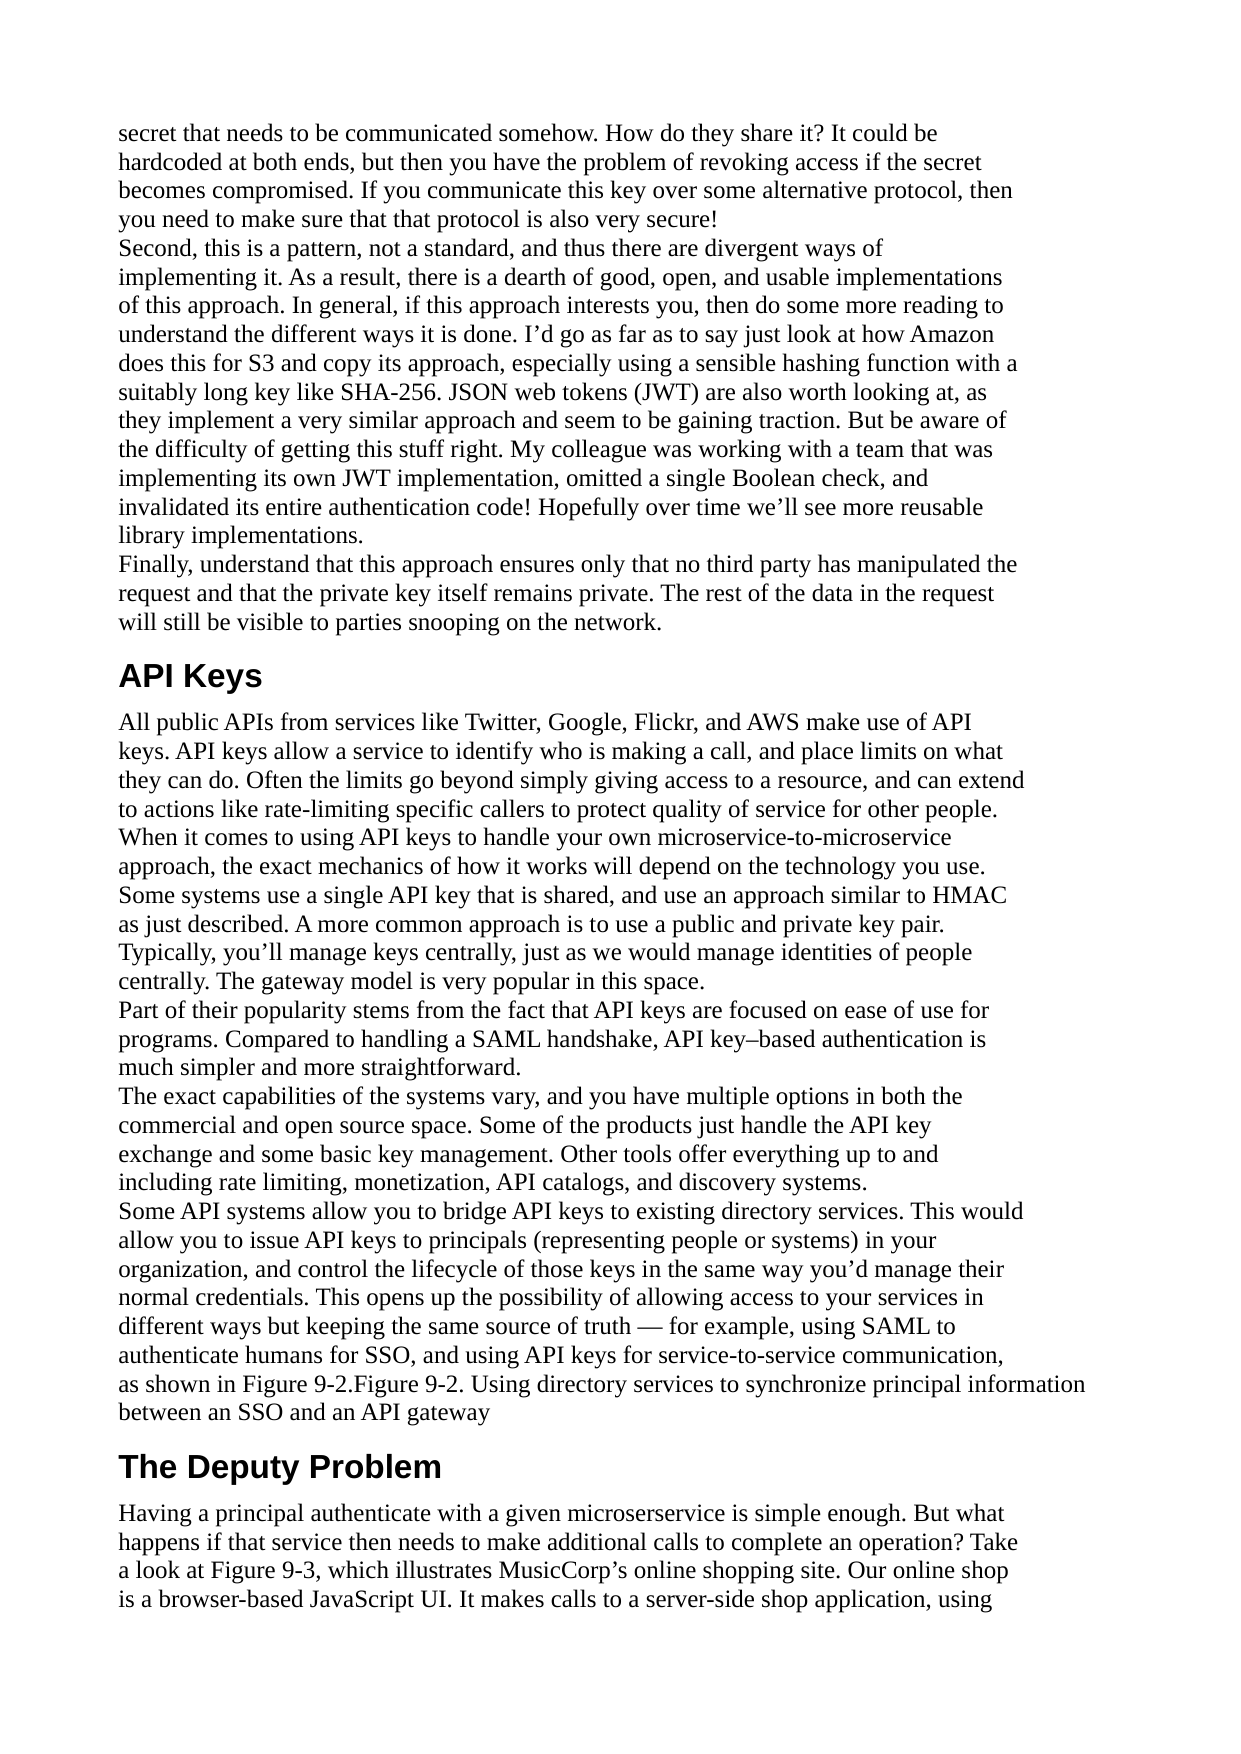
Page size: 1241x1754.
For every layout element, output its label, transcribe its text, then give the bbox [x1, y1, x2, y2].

text commercial and open source space. Some of the products just handle the API key [118, 1110, 1122, 1139]
text library implementations. [118, 521, 1122, 549]
text becomes compromised. If you communicate this key over some alternative protocol, then [118, 176, 1122, 204]
text invalidated its entire authentication code! Hopefully over time we’ll see more reusable [118, 492, 1122, 521]
text as shown in Figure 9-2.Figure 9-2. Using directory services to synchronize principal information between an SSO and an API gateway [118, 1369, 1122, 1426]
text implementing it. As a result, there is a dearth of good, open, and usable implementations [118, 262, 1122, 291]
text organization, and control the lifecycle of those keys in the same way you’d manage their [118, 1254, 1122, 1282]
text Finally, understand that this approach ensures only that no third party has manipulated the [118, 549, 1122, 578]
text allow you to issue API keys to principals (representing people or systems) in your [118, 1225, 1122, 1254]
text understand the different ways it is done. I’d go as far as to say just look at how Amazon [118, 319, 1122, 348]
subtitle The Deputy Problem [118, 1447, 1122, 1485]
text implementing its own JWT implementation, omitted a single Boolean check, and [118, 463, 1122, 492]
text Some systems use a single API key that is shared, and use an approach similar to HMAC [118, 880, 1122, 909]
text Typically, you’ll manage keys centrally, just as we would manage identities of people [118, 937, 1122, 966]
text to actions like rate-limiting specific callers to protect quality of service for other people. [118, 794, 1122, 822]
text will still be visible to parties snooping on the network. [118, 607, 1122, 636]
text keys. API keys allow a service to identify who is making a call, and place limits on what [118, 736, 1122, 765]
text a look at Figure 9-3, which illustrates MusicCorp’s online shopping site. Our online shop [118, 1555, 1122, 1584]
text hardcoded at both ends, but then you have the problem of revoking access if the secret [118, 147, 1122, 176]
text approach, the exact mechanics of how it works will depend on the technology you use. [118, 851, 1122, 880]
text of this approach. In general, if this approach interests you, then do some more reading to [118, 291, 1122, 319]
text Some API systems allow you to bridge API keys to existing directory services. This would [118, 1196, 1122, 1225]
text happens if that service then needs to make additional calls to complete an operation? Take [118, 1527, 1122, 1555]
text suitably long key like SHA-256. JSON web tokens (JWT) are also worth looking at, as [118, 377, 1122, 406]
text as just described. A more common approach is to use a public and private key pair. [118, 909, 1122, 937]
text they implement a very similar approach and seem to be gaining traction. But be aware of [118, 406, 1122, 434]
text Part of their popularity stems from the fact that API keys are focused on ease of use for [118, 995, 1122, 1024]
text Second, this is a pattern, not a standard, and thus there are divergent ways of [118, 233, 1122, 262]
text they can do. Often the limits go beyond simply giving access to a resource, and can extend [118, 765, 1122, 794]
text you need to make sure that that protocol is also very secure! [118, 204, 1122, 233]
text is a browser-based JavaScript UI. It makes calls to a server-side shop application, using [118, 1584, 1122, 1613]
text much simpler and more straightforward. [118, 1052, 1122, 1081]
text All public APIs from services like Twitter, Google, Flickr, and AWS make use of API [118, 707, 1122, 736]
text different ways but keeping the same source of truth — for example, using SAML to [118, 1311, 1122, 1340]
text Having a principal authenticate with a given microserservice is simple enough. But what [118, 1498, 1122, 1527]
text exchange and some basic key management. Other tools offer everything up to and [118, 1139, 1122, 1167]
subtitle API Keys [118, 656, 1122, 695]
text centrally. The gateway model is very popular in this space. [118, 966, 1122, 995]
text When it comes to using API keys to handle your own microservice-to-microservice [118, 822, 1122, 851]
text authenticate humans for SSO, and using API keys for service-to-service communication, [118, 1340, 1122, 1369]
text normal credentials. This opens up the possibility of allowing access to your services in [118, 1282, 1122, 1311]
text including rate limiting, monetization, API catalogs, and discovery systems. [118, 1167, 1122, 1196]
text request and that the private key itself remains private. The rest of the data in the request [118, 578, 1122, 607]
text secret that needs to be communicated somehow. How do they share it? It could be [118, 118, 1122, 147]
text the difficulty of getting this stuff right. My colleague was working with a team that was [118, 434, 1122, 463]
text programs. Compared to handling a SAML handshake, API key–based authentication is [118, 1024, 1122, 1052]
text does this for S3 and copy its approach, especially using a sensible hashing function with a [118, 348, 1122, 377]
text The exact capabilities of the systems vary, and you have multiple options in both the [118, 1081, 1122, 1110]
